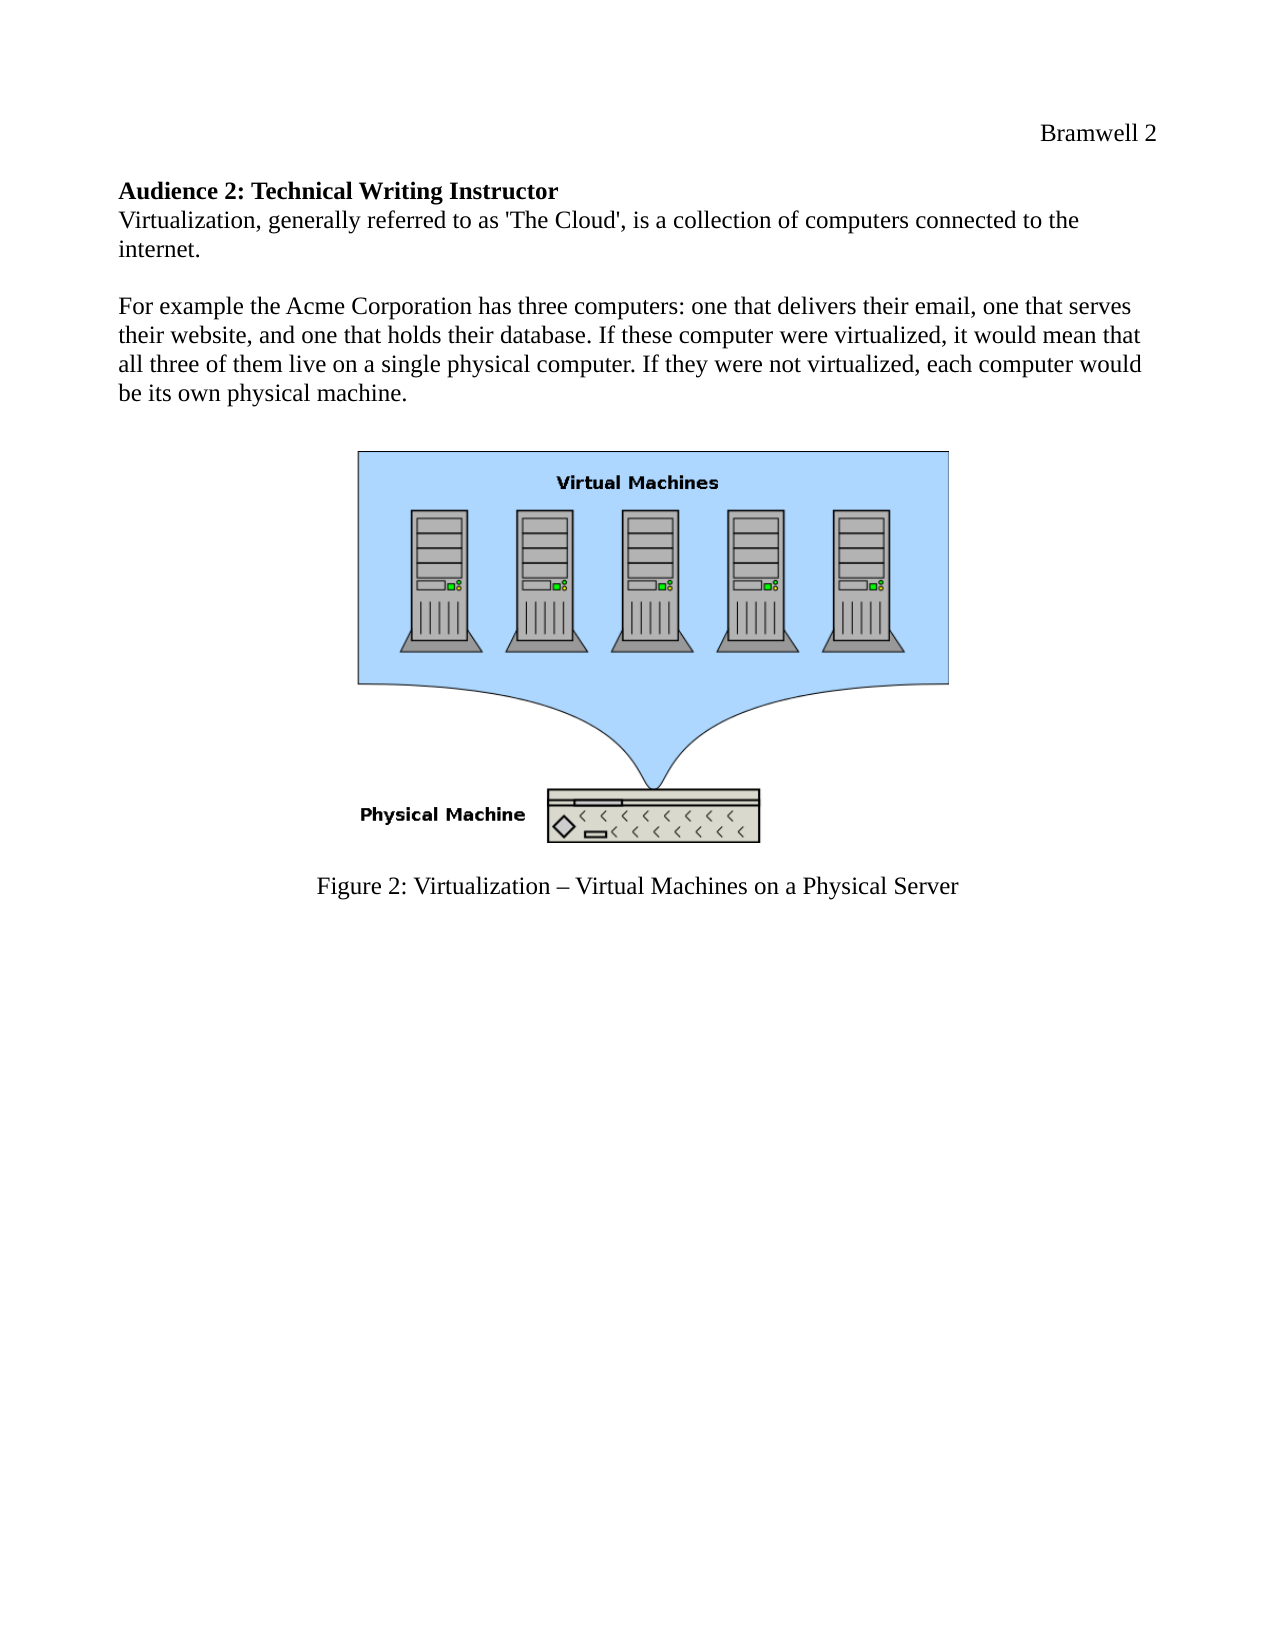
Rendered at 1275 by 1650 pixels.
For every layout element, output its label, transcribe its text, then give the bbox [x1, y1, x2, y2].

text Virtualization, generally referred to as 'The Cloud', is a collection of computers connected to the internet. [118, 205, 1157, 263]
picture [356, 451, 949, 843]
text Figure 2: Virtualization – Virtual Machines on a Physical Server [118, 871, 1157, 900]
text Audience 2: Technical Writing Instructor [118, 176, 1157, 205]
text For example the Acme Corporation has three computers: one that delivers their email, one that serves their website, and one that holds their database. If these computer were virtualized, it would mean that all three of them live on a single physical computer. If they were not virtualized, each computer would be its own physical machine. [118, 291, 1157, 406]
